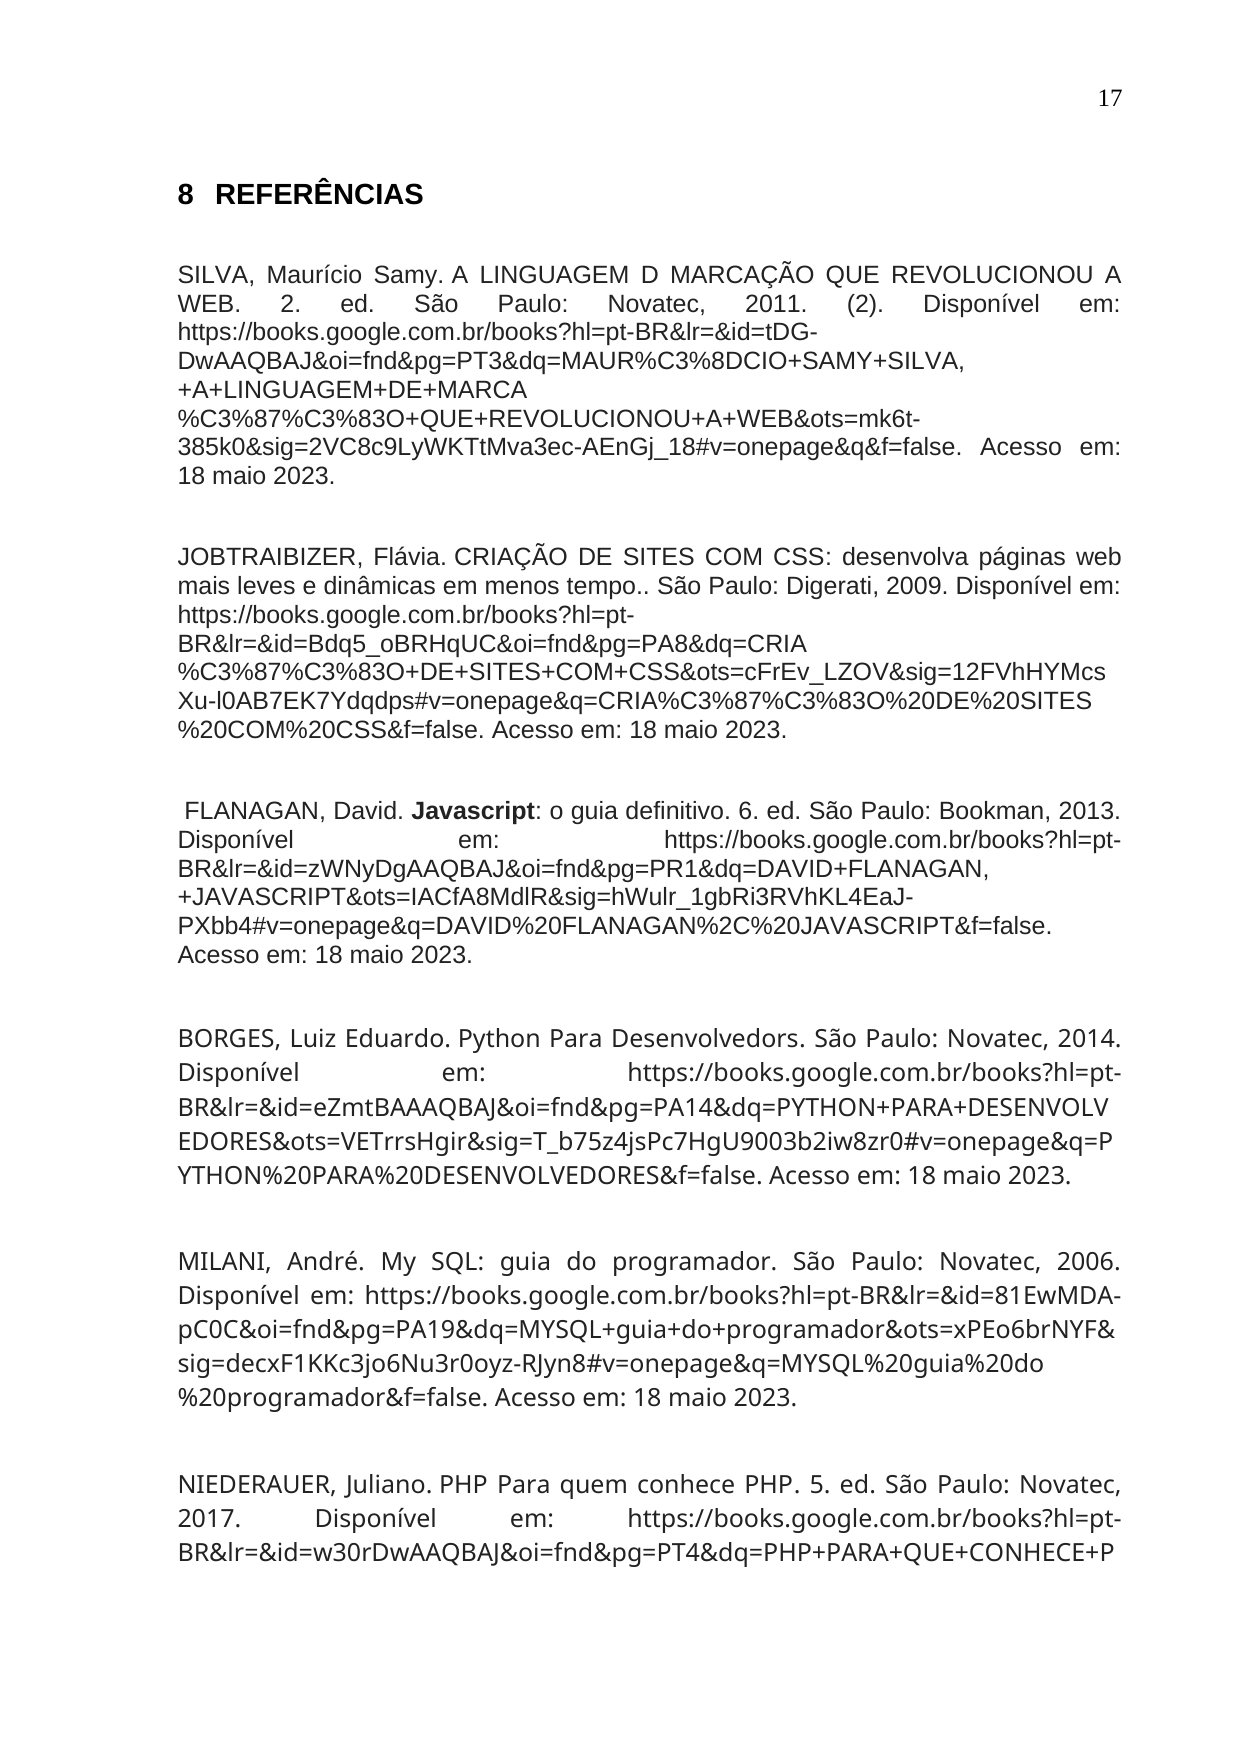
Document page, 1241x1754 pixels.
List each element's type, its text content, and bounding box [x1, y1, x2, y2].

text FLANAGAN, David. Javascript: o guia definitivo. 6. ed. São Paulo: Bookman, 2013. Disponível em: https://books.google.com.br/books?hl=pt-BR&lr=&id=zWNyDgAAQBAJ&oi=fnd&pg=PR1&dq=DAVID+FLANAGAN,+JAVASCRIPT&ots=IACfA8MdlR&sig=hWulr_1gbRi3RVhKL4EaJ-PXbb4#v=onepage&q=DAVID%20FLANAGAN%2C%20JAVASCRIPT&f=false. Acesso em: 18 maio 2023. [177, 796, 1122, 968]
text NIEDERAUER, Juliano. PHP Para quem conhece PHP. 5. ed. São Paulo: Novatec, 2017. Disponível em: https://books.google.com.br/books?hl=pt-BR&lr=&id=w30rDwAAQBAJ&oi=fnd&pg=PT4&dq=PHP+PARA+QUE+CONHECE+P [177, 1467, 1122, 1569]
subtitle REFERÊNCIAS [177, 177, 1122, 211]
text SILVA, Maurício Samy. A LINGUAGEM D MARCAÇÃO QUE REVOLUCIONOU A WEB. 2. ed. São Paulo: Novatec, 2011. (2). Disponível em: https://books.google.com.br/books?hl=pt-BR&lr=&id=tDG-DwAAQBAJ&oi=fnd&pg=PT3&dq=MAUR%C3%8DCIO+SAMY+SILVA,+A+LINGUAGEM+DE+MARCA%C3%87%C3%83O+QUE+REVOLUCIONOU+A+WEB&ots=mk6t-385k0&sig=2VC8c9LyWKTtMva3ec-AEnGj_18#v=onepage&q&f=false. Acesso em: 18 maio 2023. [177, 260, 1122, 490]
text BORGES, Luiz Eduardo. Python Para Desenvolvedors. São Paulo: Novatec, 2014. Disponível em: https://books.google.com.br/books?hl=pt-BR&lr=&id=eZmtBAAAQBAJ&oi=fnd&pg=PA14&dq=PYTHON+PARA+DESENVOLVEDORES&ots=VETrrsHgir&sig=T_b75z4jsPc7HgU9003b2iw8zr0#v=onepage&q=PYTHON%20PARA%20DESENVOLVEDORES&f=false. Acesso em: 18 maio 2023. [177, 1021, 1122, 1191]
text MILANI, André. My SQL: guia do programador. São Paulo: Novatec, 2006. Disponível em: https://books.google.com.br/books?hl=pt-BR&lr=&id=81EwMDA-pC0C&oi=fnd&pg=PA19&dq=MYSQL+guia+do+programador&ots=xPEo6brNYF&sig=decxF1KKc3jo6Nu3r0oyz-RJyn8#v=onepage&q=MYSQL%20guia%20do%20programador&f=false. Acesso em: 18 maio 2023. [177, 1244, 1122, 1414]
text JOBTRAIBIZER, Flávia. CRIAÇÃO DE SITES COM CSS: desenvolva páginas web mais leves e dinâmicas em menos tempo.. São Paulo: Digerati, 2009. Disponível em: https://books.google.com.br/books?hl=pt-BR&lr=&id=Bdq5_oBRHqUC&oi=fnd&pg=PA8&dq=CRIA%C3%87%C3%83O+DE+SITES+COM+CSS&ots=cFrEv_LZOV&sig=12FVhHYMcsXu-l0AB7EK7Ydqdps#v=onepage&q=CRIA%C3%87%C3%83O%20DE%20SITES%20COM%20CSS&f=false. Acesso em: 18 maio 2023. [177, 542, 1122, 743]
